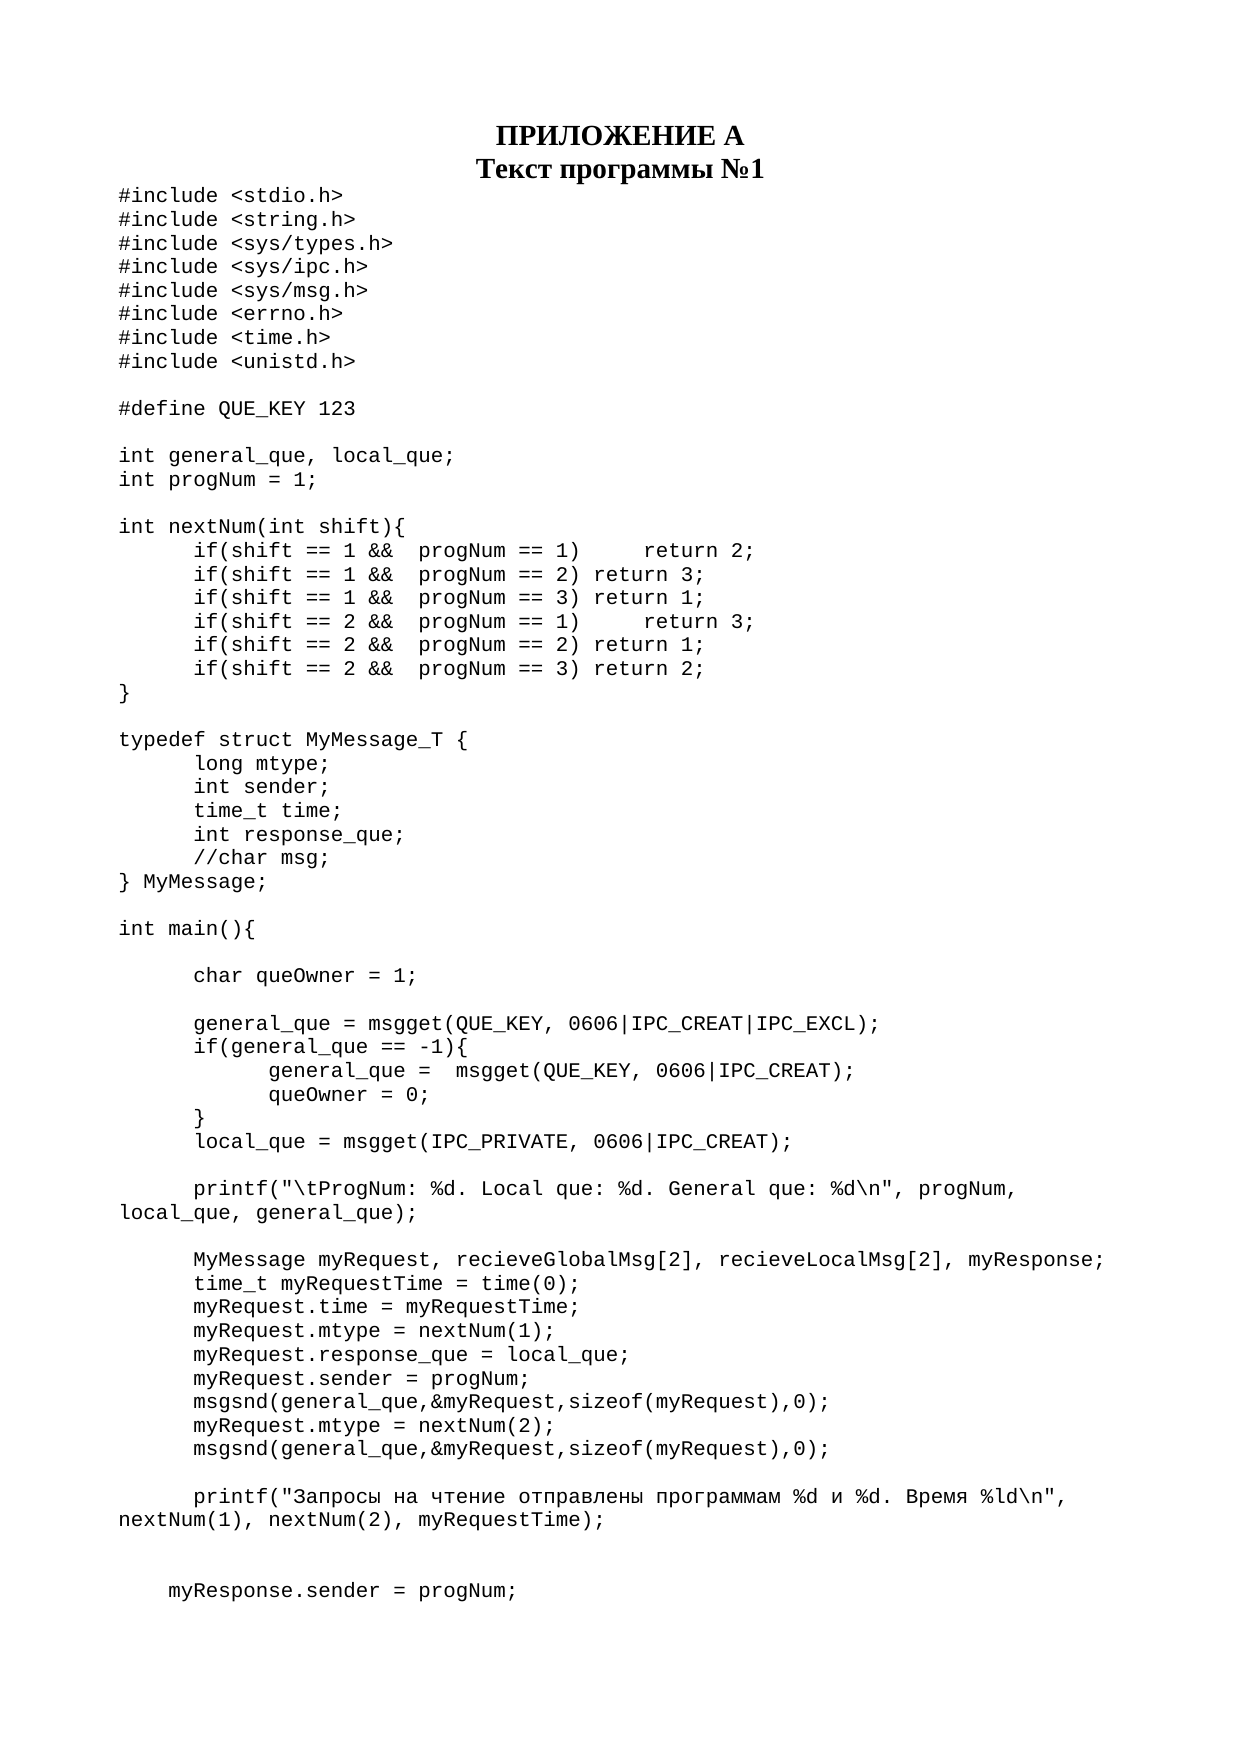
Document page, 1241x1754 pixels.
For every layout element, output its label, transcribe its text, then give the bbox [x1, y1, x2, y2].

text msgsnd(general_que,&myRequest,sizeof(myRequest),0); [118, 1391, 1122, 1415]
text general_que = msgget(QUE_KEY, 0606|IPC_CREAT); [118, 1060, 1122, 1084]
text int response_que; [118, 824, 1122, 847]
text if(shift == 1 && progNum == 2) return 3; [118, 563, 1122, 587]
text printf("\tProgNum: %d. Local que: %d. General que: %d\n", progNum, local_que, general_que); [118, 1178, 1122, 1226]
text local_que = msgget(IPC_PRIVATE, 0606|IPC_CREAT); [118, 1131, 1122, 1155]
text } [118, 1107, 1122, 1131]
text char queOwner = 1; [118, 966, 1122, 989]
text #include <unistd.h> [118, 351, 1122, 374]
text msgsnd(general_que,&myRequest,sizeof(myRequest),0); [118, 1438, 1122, 1462]
text int main(){ [118, 918, 1122, 942]
text if(general_que == -1){ [118, 1036, 1122, 1060]
text time_t time; [118, 800, 1122, 824]
text #include <string.h> [118, 209, 1122, 232]
text if(shift == 2 && progNum == 3) return 2; [118, 658, 1122, 682]
text typedef struct MyMessage_T { [118, 729, 1122, 753]
text int nextNum(int shift){ [118, 516, 1122, 540]
text int sender; [118, 776, 1122, 800]
text #define QUE_KEY 123 [118, 398, 1122, 422]
text myRequest.mtype = nextNum(2); [118, 1415, 1122, 1438]
text time_t myRequestTime = time(0); [118, 1273, 1122, 1297]
text int general_que, local_que; [118, 445, 1122, 469]
text #include <errno.h> [118, 303, 1122, 327]
text Текст программы №1 [118, 152, 1122, 185]
text #include <sys/ipc.h> [118, 256, 1122, 280]
text if(shift == 2 && progNum == 1) return 3; [118, 611, 1122, 634]
text ПРИЛОЖЕНИЕ А [118, 118, 1122, 152]
text MyMessage myRequest, recieveGlobalMsg[2], recieveLocalMsg[2], myResponse; [118, 1249, 1122, 1273]
text general_que = msgget(QUE_KEY, 0606|IPC_CREAT|IPC_EXCL); [118, 1013, 1122, 1036]
text if(shift == 2 && progNum == 2) return 1; [118, 634, 1122, 658]
text myRequest.sender = progNum; [118, 1367, 1122, 1391]
text #include <sys/types.h> [118, 232, 1122, 256]
text myRequest.mtype = nextNum(1); [118, 1320, 1122, 1344]
text printf("Запросы на чтение отправлены программам %d и %d. Время %ld\n", nextNum(1), nextNum(2), myRequestTime); [118, 1486, 1122, 1533]
text //char msg; [118, 847, 1122, 871]
text } MyMessage; [118, 871, 1122, 894]
text myResponse.sender = progNum; [118, 1580, 1122, 1604]
text int progNum = 1; [118, 469, 1122, 493]
text queOwner = 0; [118, 1084, 1122, 1107]
text myRequest.response_que = local_que; [118, 1344, 1122, 1367]
text long mtype; [118, 753, 1122, 776]
text if(shift == 1 && progNum == 1) return 2; [118, 540, 1122, 563]
text myRequest.time = myRequestTime; [118, 1297, 1122, 1320]
text #include <sys/msg.h> [118, 280, 1122, 303]
text if(shift == 1 && progNum == 3) return 1; [118, 587, 1122, 611]
text } [118, 682, 1122, 705]
text #include <time.h> [118, 327, 1122, 351]
text #include <stdio.h> [118, 185, 1122, 209]
